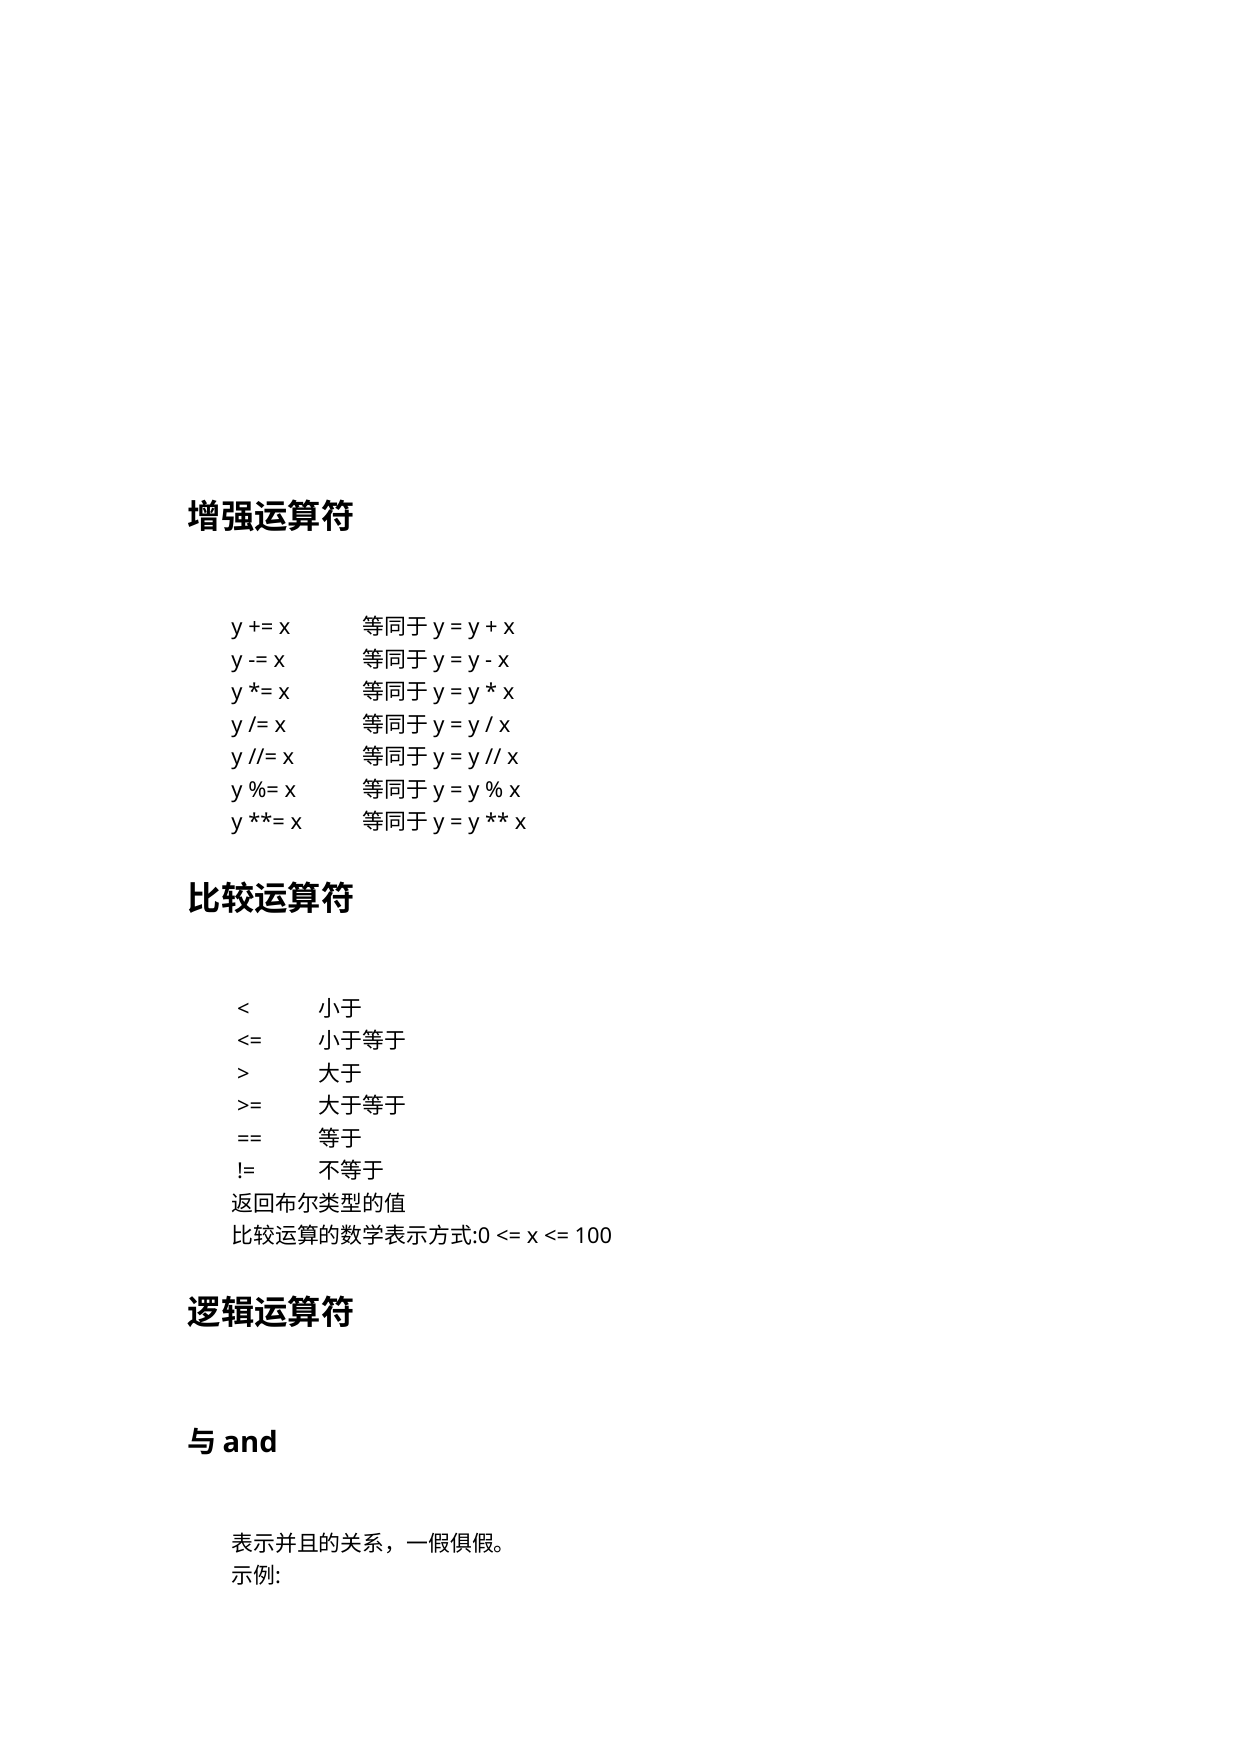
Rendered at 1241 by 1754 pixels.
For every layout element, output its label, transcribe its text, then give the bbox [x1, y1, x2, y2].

subtitle 增强运算符 [187, 482, 1053, 547]
text > 大于 [187, 1056, 1053, 1088]
text y **= x 等同于 y = y ** x [187, 804, 1053, 836]
text <= 小于等于 [187, 1023, 1053, 1056]
text 示例: [187, 1558, 1053, 1591]
text y *= x 等同于 y = y * x [187, 674, 1053, 706]
subtitle 与and [187, 1407, 1053, 1472]
text 返回布尔类型的值 [187, 1186, 1053, 1218]
text != 不等于 [187, 1153, 1053, 1186]
text y -= x 等同于 y = y - x [187, 641, 1053, 674]
text >= 大于等于 [187, 1088, 1053, 1121]
text y %= x 等同于 y = y % x [187, 771, 1053, 804]
text y /= x 等同于 y = y / x [187, 706, 1053, 739]
subtitle 逻辑运算符 [187, 1278, 1053, 1343]
text < 小于 [187, 991, 1053, 1023]
text 表示并且的关系，一假俱假。 [187, 1526, 1053, 1558]
subtitle 比较运算符 [187, 863, 1053, 928]
text 比较运算的数学表示方式:0 <= x <= 100 [187, 1218, 1053, 1251]
text == 等于 [187, 1121, 1053, 1153]
text y //= x 等同于 y = y // x [187, 739, 1053, 771]
text y += x 等同于 y = y + x [187, 609, 1053, 641]
